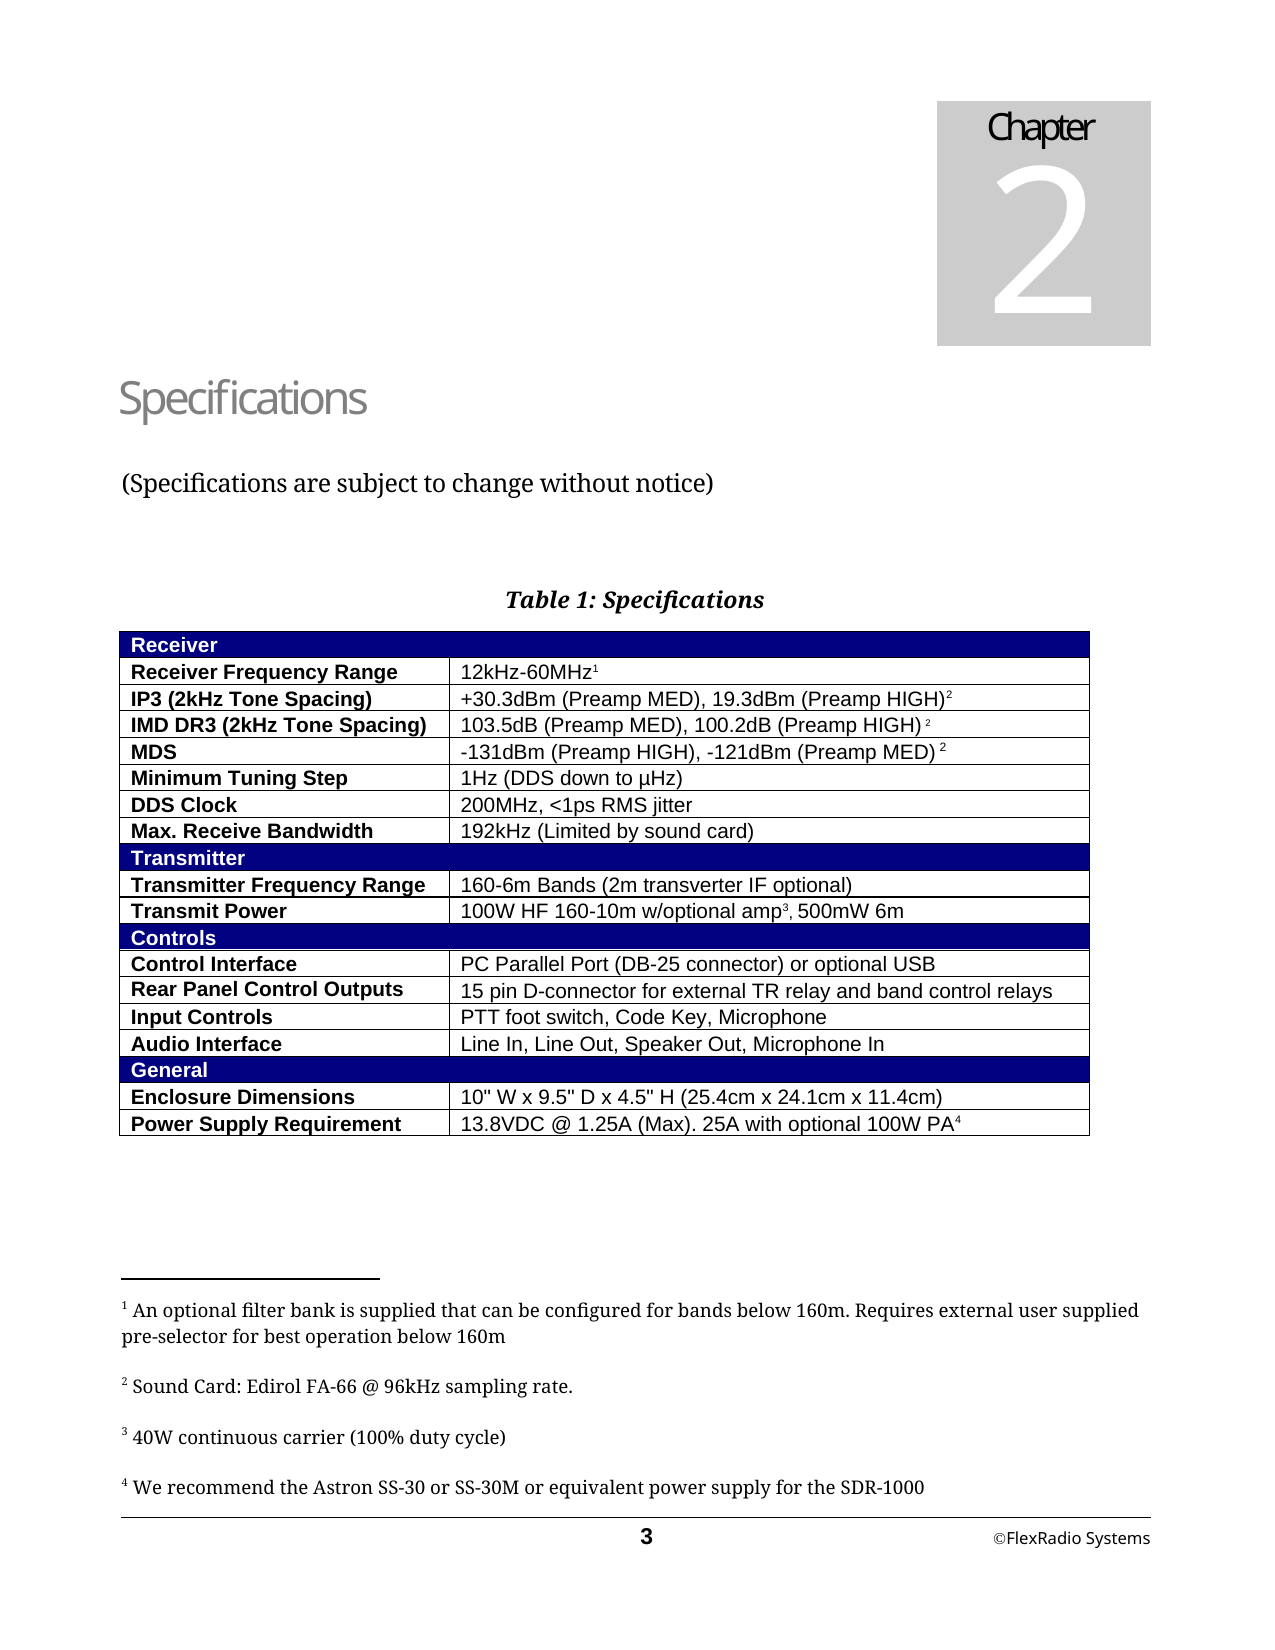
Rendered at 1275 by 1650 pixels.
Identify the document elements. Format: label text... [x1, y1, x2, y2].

table_cell PC Parallel Port (DB-25 connector) or optional USB [450, 951, 1089, 976]
table_cell IP3 (2kHz Tone Spacing) [120, 685, 449, 710]
table_cell Power Supply Requirement [120, 1110, 449, 1135]
table_cell Minimum Tuning Step [120, 765, 449, 790]
table_cell Line In, Line Out, Speaker Out, Microphone In [450, 1030, 1089, 1056]
table_cell +30.3dBm (Preamp MED), 19.3dBm (Preamp HIGH) [450, 685, 1089, 710]
table_cell Transmit Power [120, 898, 449, 923]
table_cell Transmitter [120, 844, 1089, 870]
table_header Receiver [120, 632, 1089, 657]
subtitle Specifications [55, 238, 926, 428]
table_cell 100W HF 160-10m w/optional amp, 500mW 6m [450, 898, 1089, 923]
table_cell IMD DR3 (2kHz Tone Spacing) [120, 711, 449, 737]
table_cell 160-6m Bands (2m transverter IF optional) [450, 871, 1089, 896]
table_cell 192kHz (Limited by sound card) [450, 818, 1089, 843]
table_cell 103.5dB (Preamp MED), 100.2dB (Preamp HIGH) 2 [450, 711, 1089, 737]
table_cell 15 pin D-connector for external TR relay and band control relays [450, 977, 1089, 1003]
table_cell 10" W x 9.5" D x 4.5" H (25.4cm x 24.1cm x 11.4cm) [450, 1083, 1089, 1109]
table_cell Enclosure Dimensions [120, 1083, 449, 1109]
table_cell Audio Interface [120, 1030, 449, 1056]
table_cell General [120, 1057, 1089, 1082]
table_cell Controls [120, 924, 1089, 949]
table_cell Input Controls [120, 1004, 449, 1029]
text (Specifications are subject to change without notice) [121, 466, 1151, 500]
table_cell Max. Receive Bandwidth [120, 818, 449, 843]
table_cell 200MHz, <1ps RMS jitter [450, 791, 1089, 817]
table_cell DDS Clock [120, 791, 449, 817]
text Table 1: Specifications [121, 584, 1151, 615]
table_cell 12kHz-60MHz [450, 658, 1089, 684]
table_cell Control Interface [120, 951, 449, 976]
table_cell PTT foot switch, Code Key, Microphone [450, 1004, 1089, 1029]
table_cell Receiver Frequency Range [120, 658, 449, 684]
table_cell 1Hz (DDS down to µHz) [450, 765, 1089, 790]
table_cell MDS [120, 738, 449, 763]
table_cell Transmitter Frequency Range [120, 871, 449, 896]
table_cell -131dBm (Preamp HIGH), -121dBm (Preamp MED) 2 [450, 738, 1089, 763]
table_cell Rear Panel Control Outputs [120, 977, 449, 1003]
table_cell 13.8VDC @ 1.25A (Max). 25A with optional 100W PA [450, 1110, 1089, 1135]
